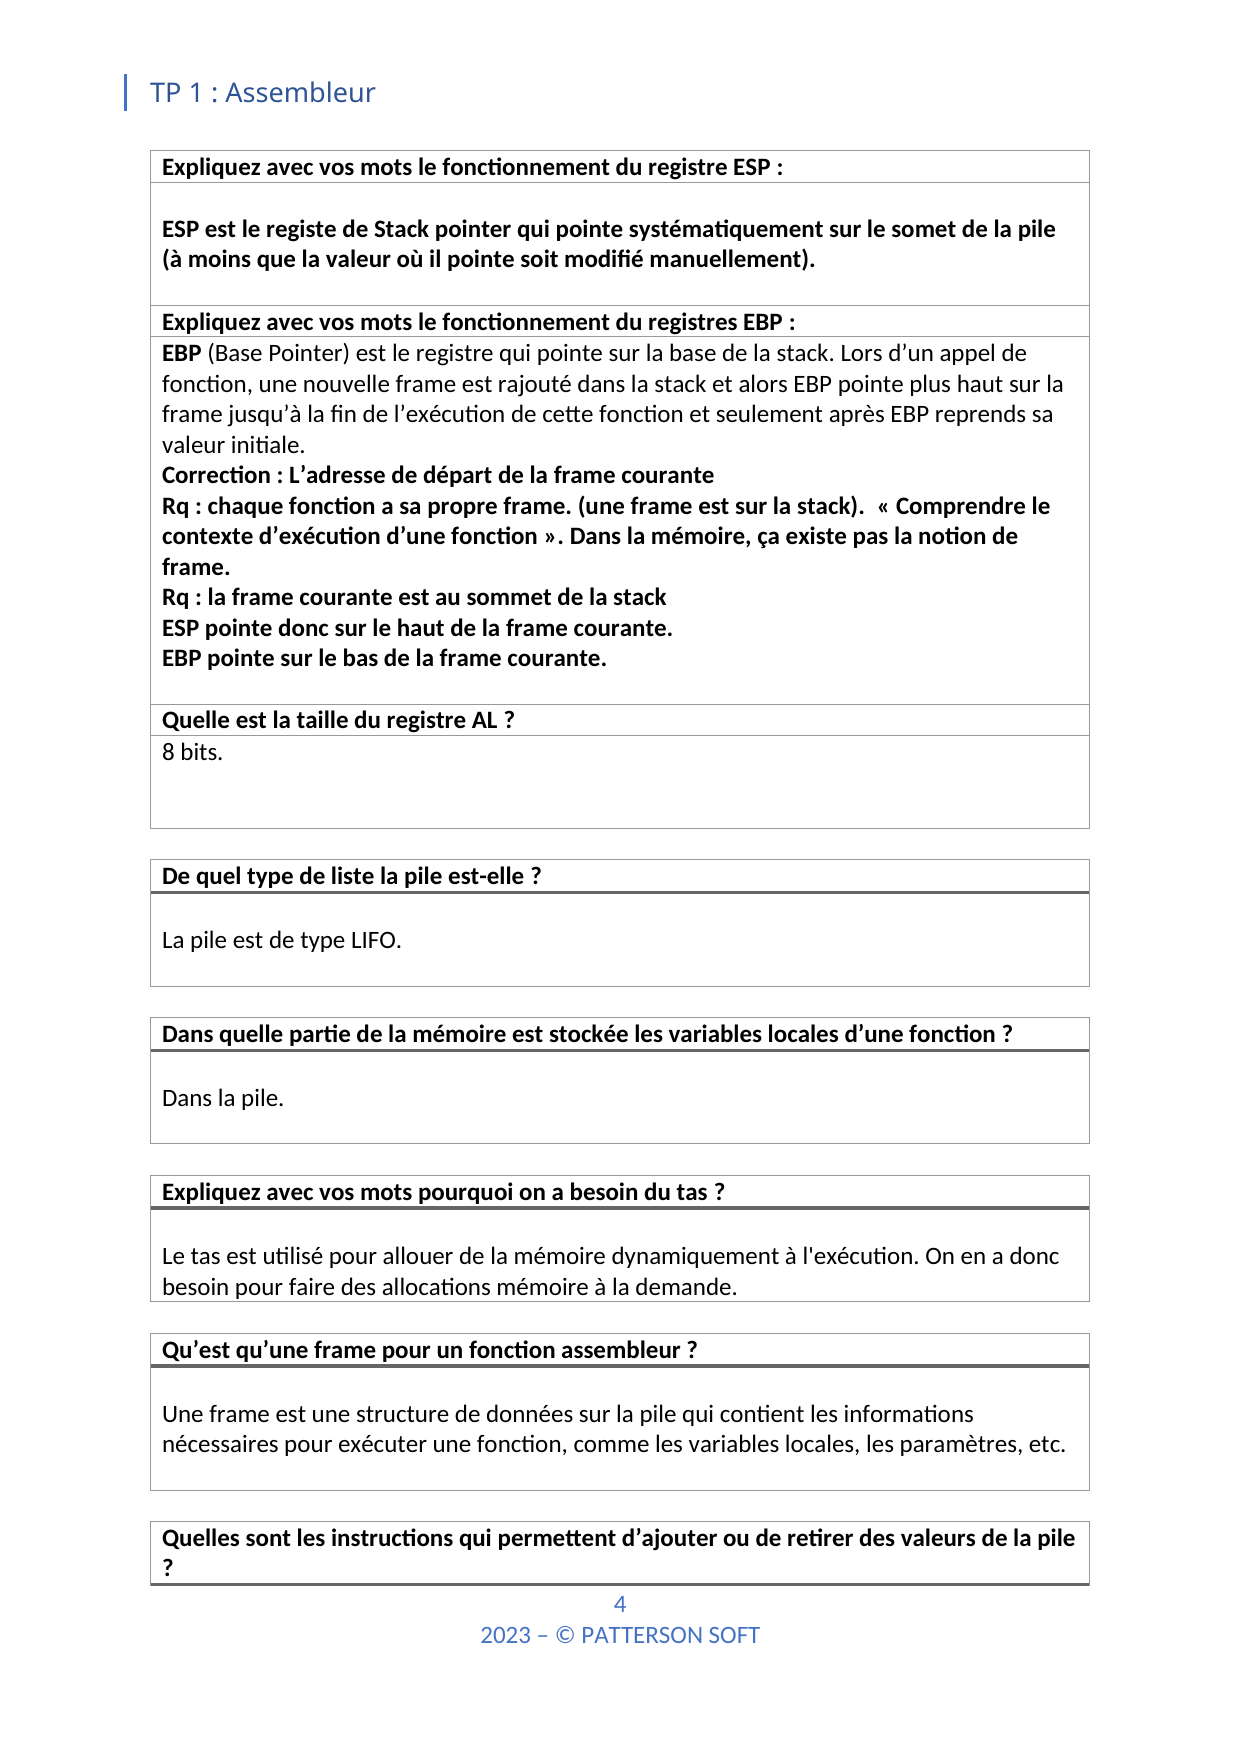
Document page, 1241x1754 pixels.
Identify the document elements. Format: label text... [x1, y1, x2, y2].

table_header De quel type de liste la pile est-elle ? [151, 860, 1089, 891]
table_header Quelles sont les instructions qui permettent d’ajouter ou de retirer des valeurs de la pile ? [151, 1522, 1089, 1583]
table_header Expliquez avec vos mots pourquoi on a besoin du tas ? [151, 1176, 1089, 1206]
table_cell La pile est de type LIFO. [151, 894, 1089, 986]
table_cell Expliquez avec vos mots le fonctionnement du registre ESP : [151, 151, 1089, 182]
table_header Qu’est qu’une frame pour un fonction assembleur ? [151, 1334, 1089, 1364]
table_header Dans quelle partie de la mémoire est stockée les variables locales d’une fonction ? [151, 1018, 1089, 1049]
table_cell ESP est le registe de Stack pointer qui pointe systématiquement sur le somet de la pile (à moins que la valeur où il pointe soit modifié manuellement). [151, 183, 1089, 305]
table_cell Le tas est utilisé pour allouer de la mémoire dynamiquement à l'exécution. On en a donc besoin pour faire des allocations mémoire à la demande. [151, 1210, 1089, 1301]
table_cell Dans la pile. [151, 1052, 1089, 1143]
table_cell Une frame est une structure de données sur la pile qui contient les informations nécessaires pour exécuter une fonction, comme les variables locales, les paramètres, etc. [151, 1368, 1089, 1489]
table_cell Quelle est la taille du registre AL ? [151, 705, 1089, 735]
table_cell 8 bits. [151, 736, 1089, 828]
table_cell Expliquez avec vos mots le fonctionnement du registres EBP : [151, 306, 1089, 336]
table_cell EBP (Base Pointer) est le registre qui pointe sur la base de la stack. Lors d’un appel de fonction, une nouvelle frame est rajouté dans la stack et alors EBP pointe plus haut sur la frame jusqu’à la fin de l’exécution de cette fonction et seulement après EBP reprends sa valeur initiale. Correction : L’adresse de départ de la frame courante Rq : chaque fonction a sa propre frame. (une frame est sur la stack). « Comprendre le contexte d’exécution d’une fonction ». Dans la mémoire, ça existe pas la notion de frame. Rq : la frame courante est au sommet de la stack ESP pointe donc sur le haut de la frame courante. EBP pointe sur le bas de la frame courante. [151, 337, 1089, 703]
